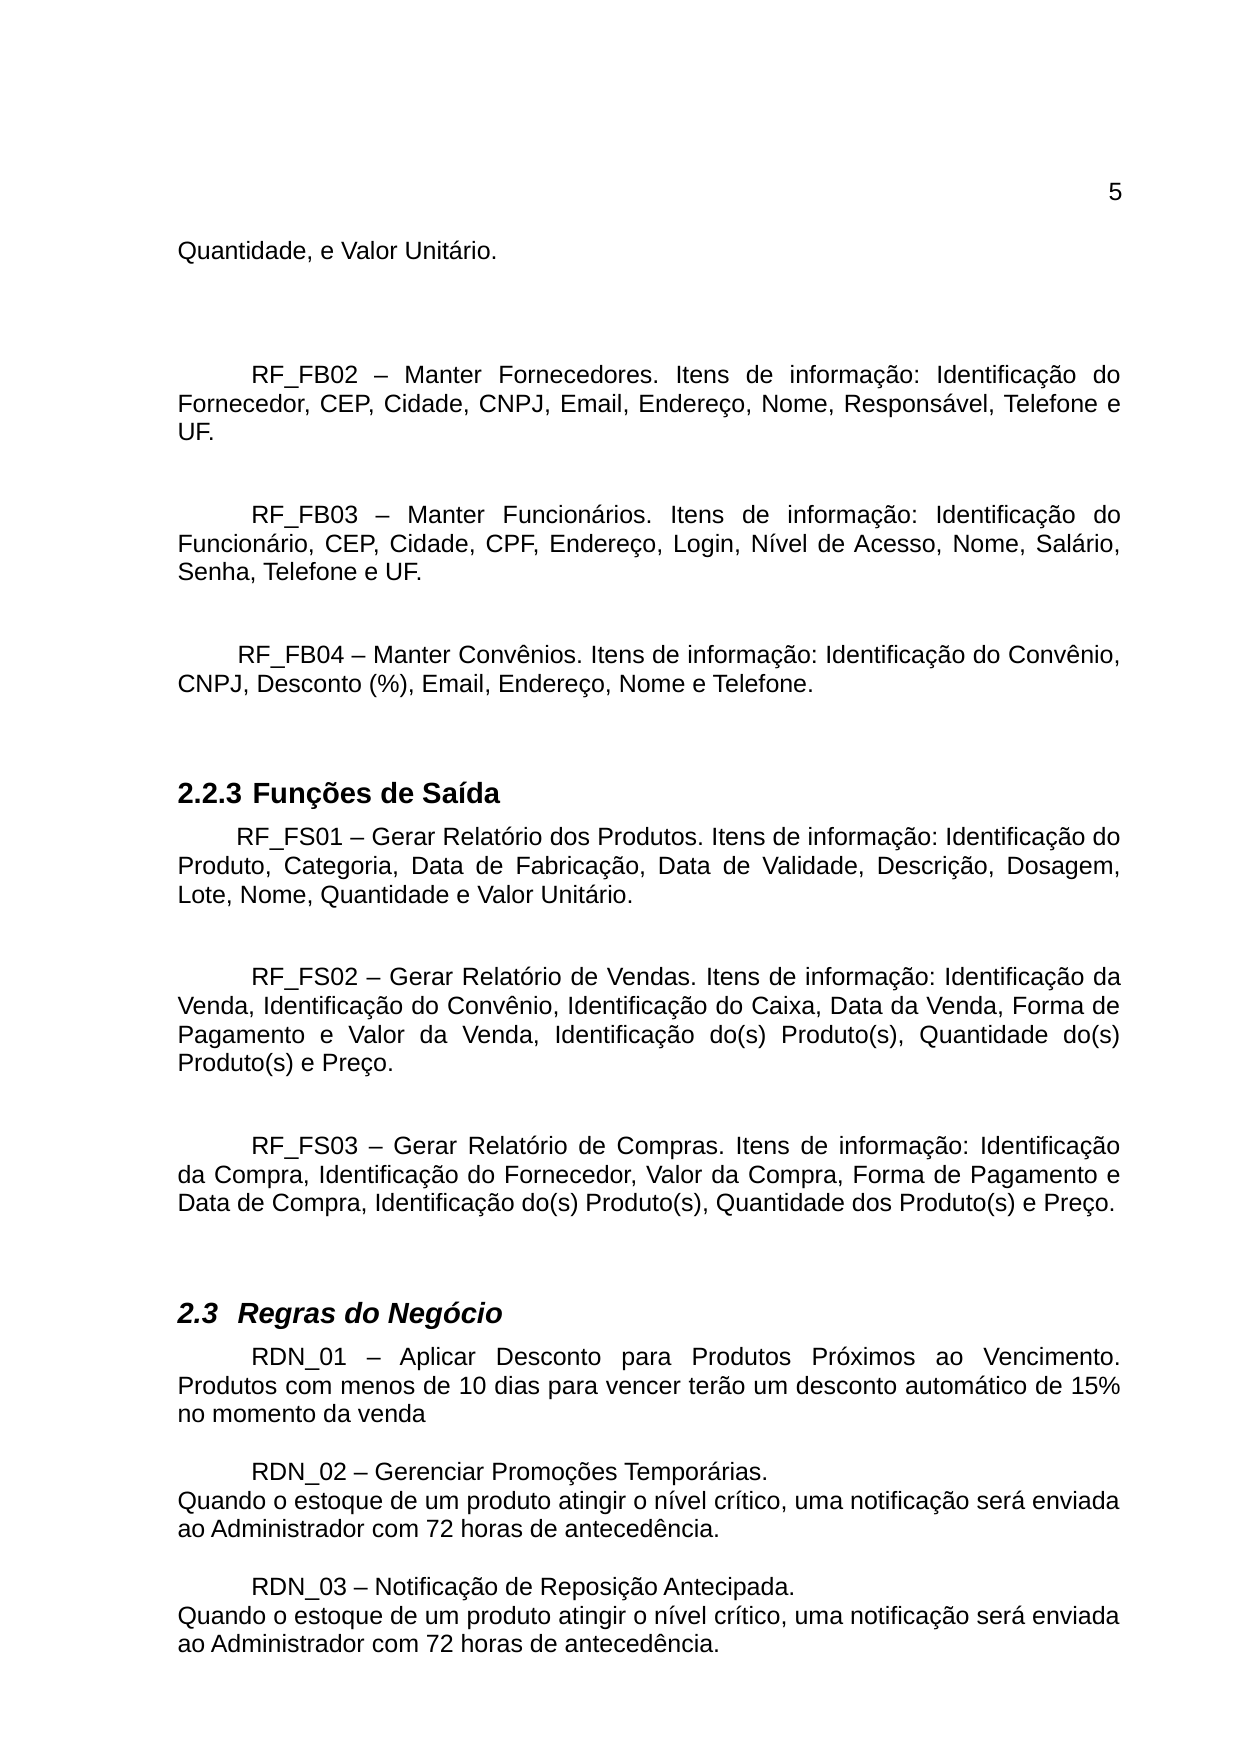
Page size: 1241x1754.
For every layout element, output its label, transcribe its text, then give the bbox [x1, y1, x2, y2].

text RF_FB04 – Manter Convênios. Itens de informação: Identificação do Convênio, CNPJ, Desconto (%), Email, Endereço, Nome e Telefone. [177, 640, 1122, 697]
text RDN_01 – Aplicar Desconto para Produtos Próximos ao Vencimento. Produtos com menos de 10 dias para vencer terão um desconto automático de 15% no momento da venda [177, 1342, 1122, 1428]
text RDN_03 – Notificação de Reposição Antecipada. [177, 1572, 1122, 1601]
text RDN_02 – Gerenciar Promoções Temporárias. [177, 1457, 1122, 1486]
text RF_FB03 – Manter Funcionários. Itens de informação: Identificação do Funcionário, CEP, Cidade, CPF, Endereço, Login, Nível de Acesso, Nome, Salário, Senha, Telefone e UF. [177, 500, 1122, 586]
subtitle Funções de Saída [177, 776, 1122, 810]
text Quando o estoque de um produto atingir o nível crítico, uma notificação será enviada ao Administrador com 72 horas de antecedência. [177, 1486, 1122, 1543]
text RF_FS01 – Gerar Relatório dos Produtos. Itens de informação: Identificação do Produto, Categoria, Data de Fabricação, Data de Validade, Descrição, Dosagem, Lote, Nome, Quantidade e Valor Unitário. [177, 822, 1122, 908]
text Quantidade, e Valor Unitário. [177, 236, 1122, 265]
text RF_FB02 – Manter Fornecedores. Itens de informação: Identificação do Fornecedor, CEP, Cidade, CNPJ, Email, Endereço, Nome, Responsável, Telefone e UF. [177, 360, 1122, 446]
subtitle Regras do Negócio [177, 1296, 1122, 1329]
text RF_FS03 – Gerar Relatório de Compras. Itens de informação: Identificação da Compra, Identificação do Fornecedor, Valor da Compra, Forma de Pagamento e Data de Compra, Identificação do(s) Produto(s), Quantidade dos Produto(s) e Preço. [177, 1131, 1122, 1217]
text Quando o estoque de um produto atingir o nível crítico, uma notificação será enviada ao Administrador com 72 horas de antecedência. [177, 1601, 1122, 1658]
text RF_FS02 – Gerar Relatório de Vendas. Itens de informação: Identificação da Venda, Identificação do Convênio, Identificação do Caixa, Data da Venda, Forma de Pagamento e Valor da Venda, Identificação do(s) Produto(s), Quantidade do(s) Produto(s) e Preço. [177, 962, 1122, 1077]
